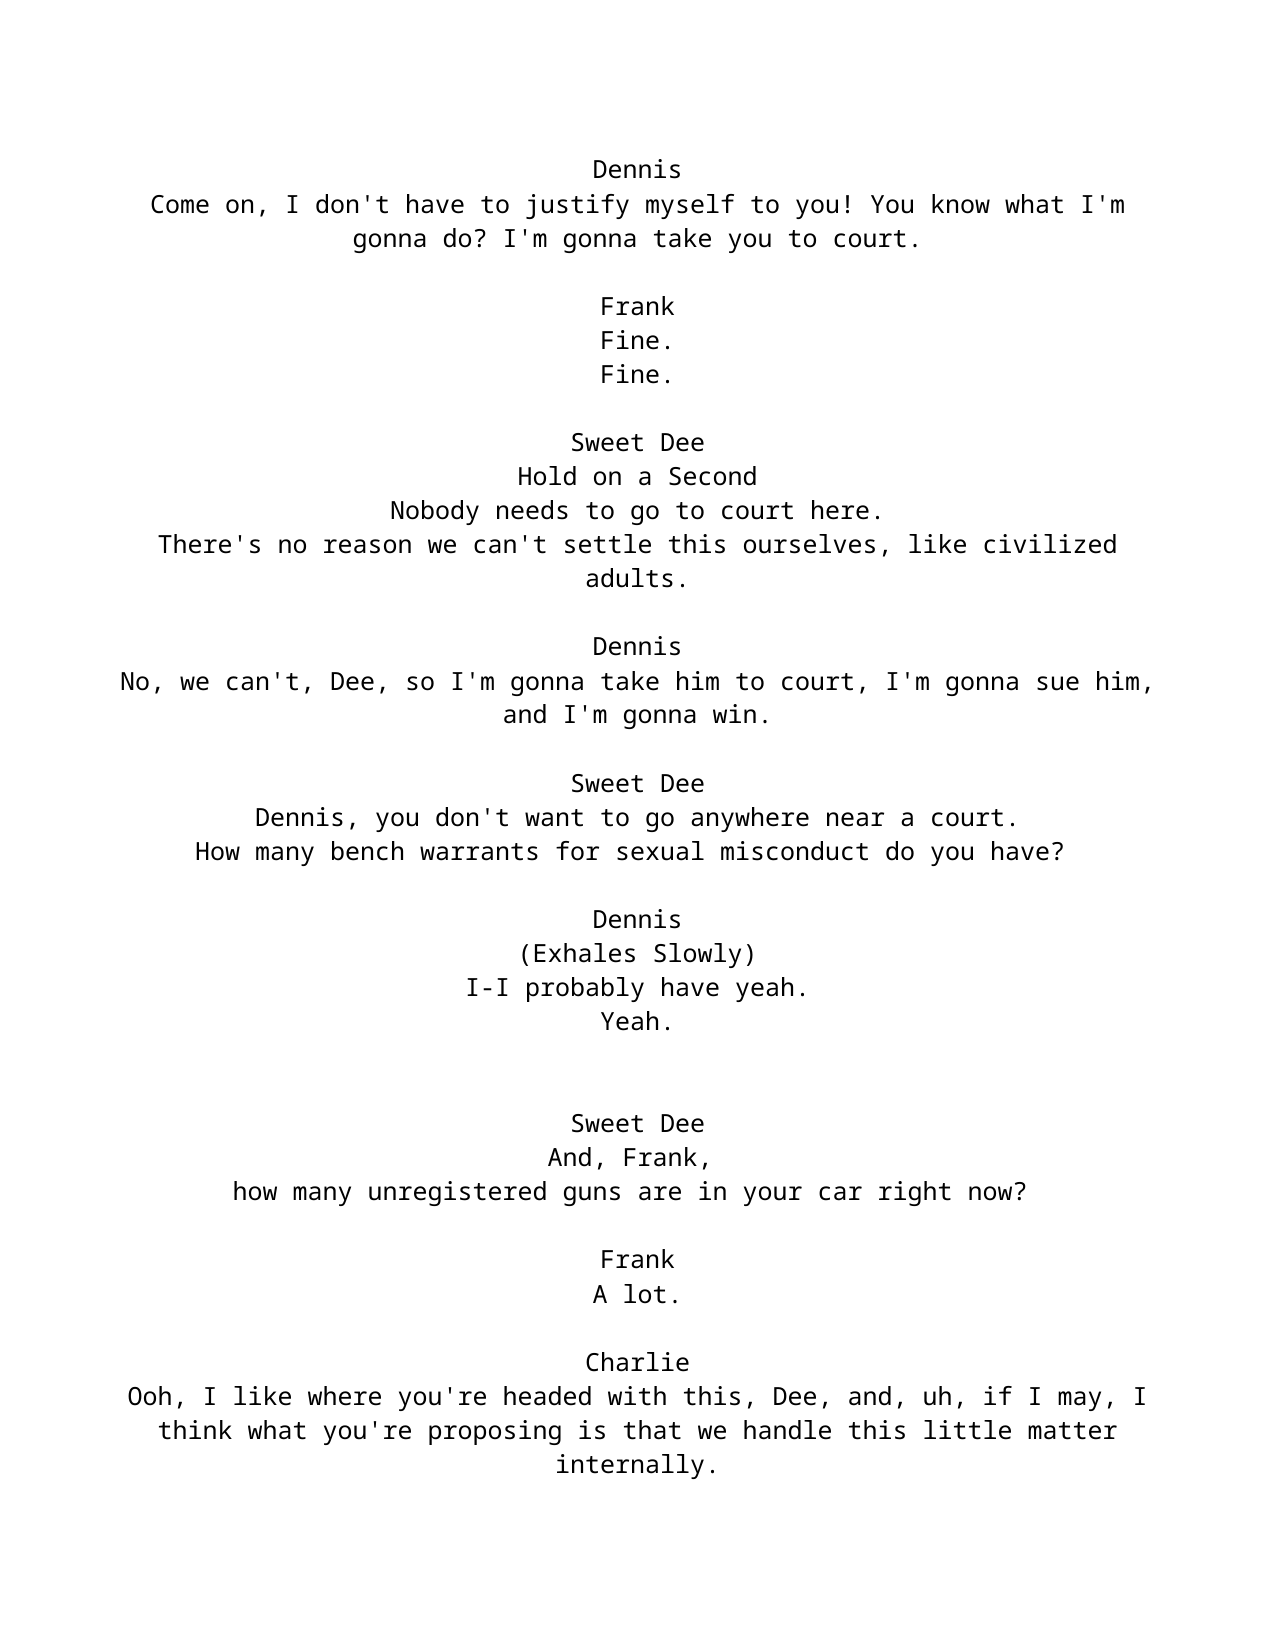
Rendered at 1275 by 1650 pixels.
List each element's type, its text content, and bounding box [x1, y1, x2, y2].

text how many unregistered guns are in your car right now? [118, 1174, 1157, 1208]
text Frank [118, 1242, 1157, 1276]
text Dennis Come on, I don't have to justify myself to you! You know what I'm gonna do? I'm gonna take you to court. [118, 152, 1157, 254]
text Charlie Ooh, I like where you're headed with this, Dee, and, uh, if I may, I think what you're proposing is that we handle this little matter internally. [118, 1344, 1157, 1481]
text Sweet Dee And, Frank, [118, 1106, 1157, 1174]
text Frank Fine. Fine. [118, 288, 1157, 425]
text A lot. [118, 1276, 1157, 1310]
text Hold on a Second Nobody needs to go to court here. There's no reason we can't settle this ourselves, like civilized adults. [118, 459, 1157, 595]
text Sweet Dee [118, 425, 1157, 459]
text Sweet Dee Dennis, you don't want to go anywhere near a court. How many bench warrants for sexual misconduct do you have? [118, 765, 1157, 867]
text I-I probably have yeah. Yeah. [118, 970, 1157, 1038]
text (Exhales Slowly) [118, 936, 1157, 970]
text Dennis [118, 902, 1157, 936]
text Dennis No, we can't, Dee, so I'm gonna take him to court, I'm gonna sue him, and I'm gonna win. [118, 629, 1157, 731]
